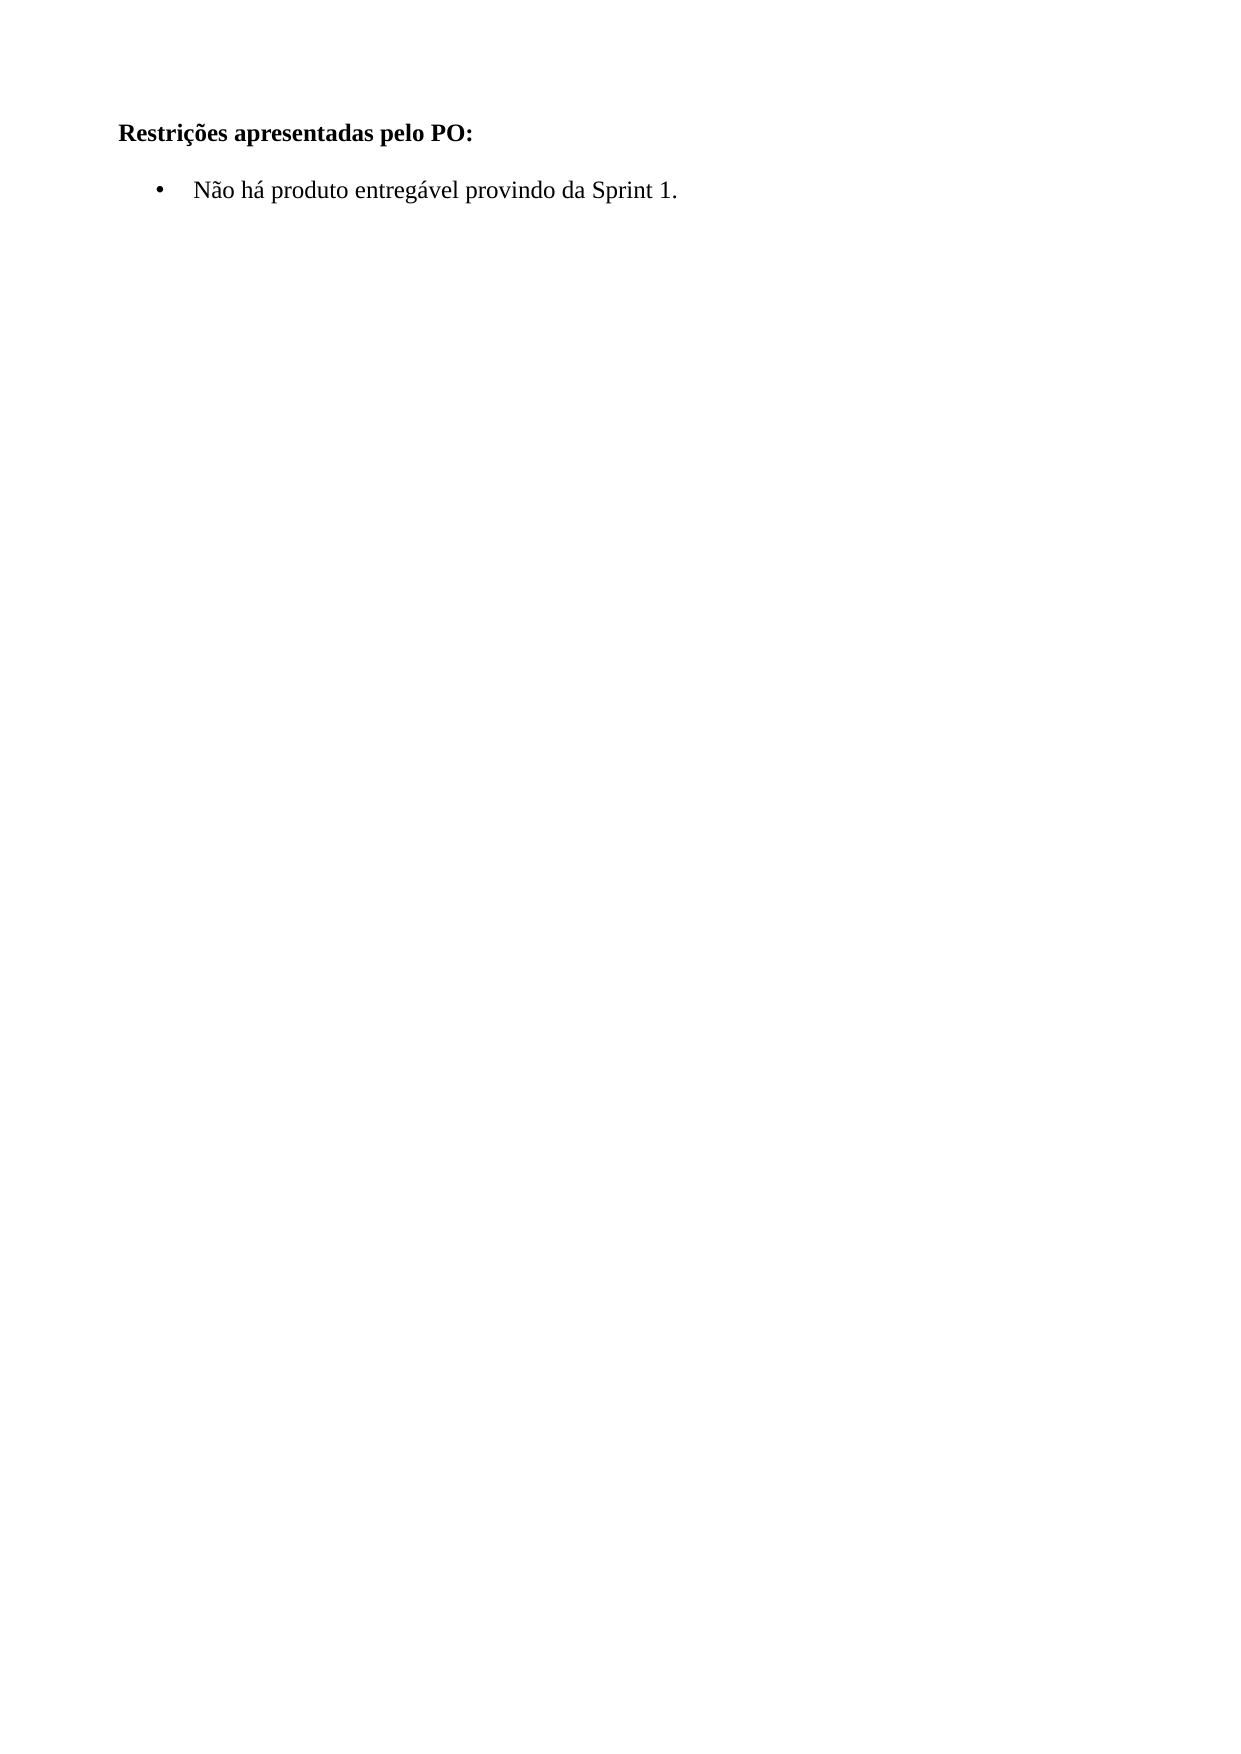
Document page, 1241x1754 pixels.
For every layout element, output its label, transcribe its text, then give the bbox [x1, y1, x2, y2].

list Não há produto entregável provindo da Sprint 1. [156, 176, 1122, 204]
text Restrições apresentadas pelo PO: [118, 118, 1122, 147]
